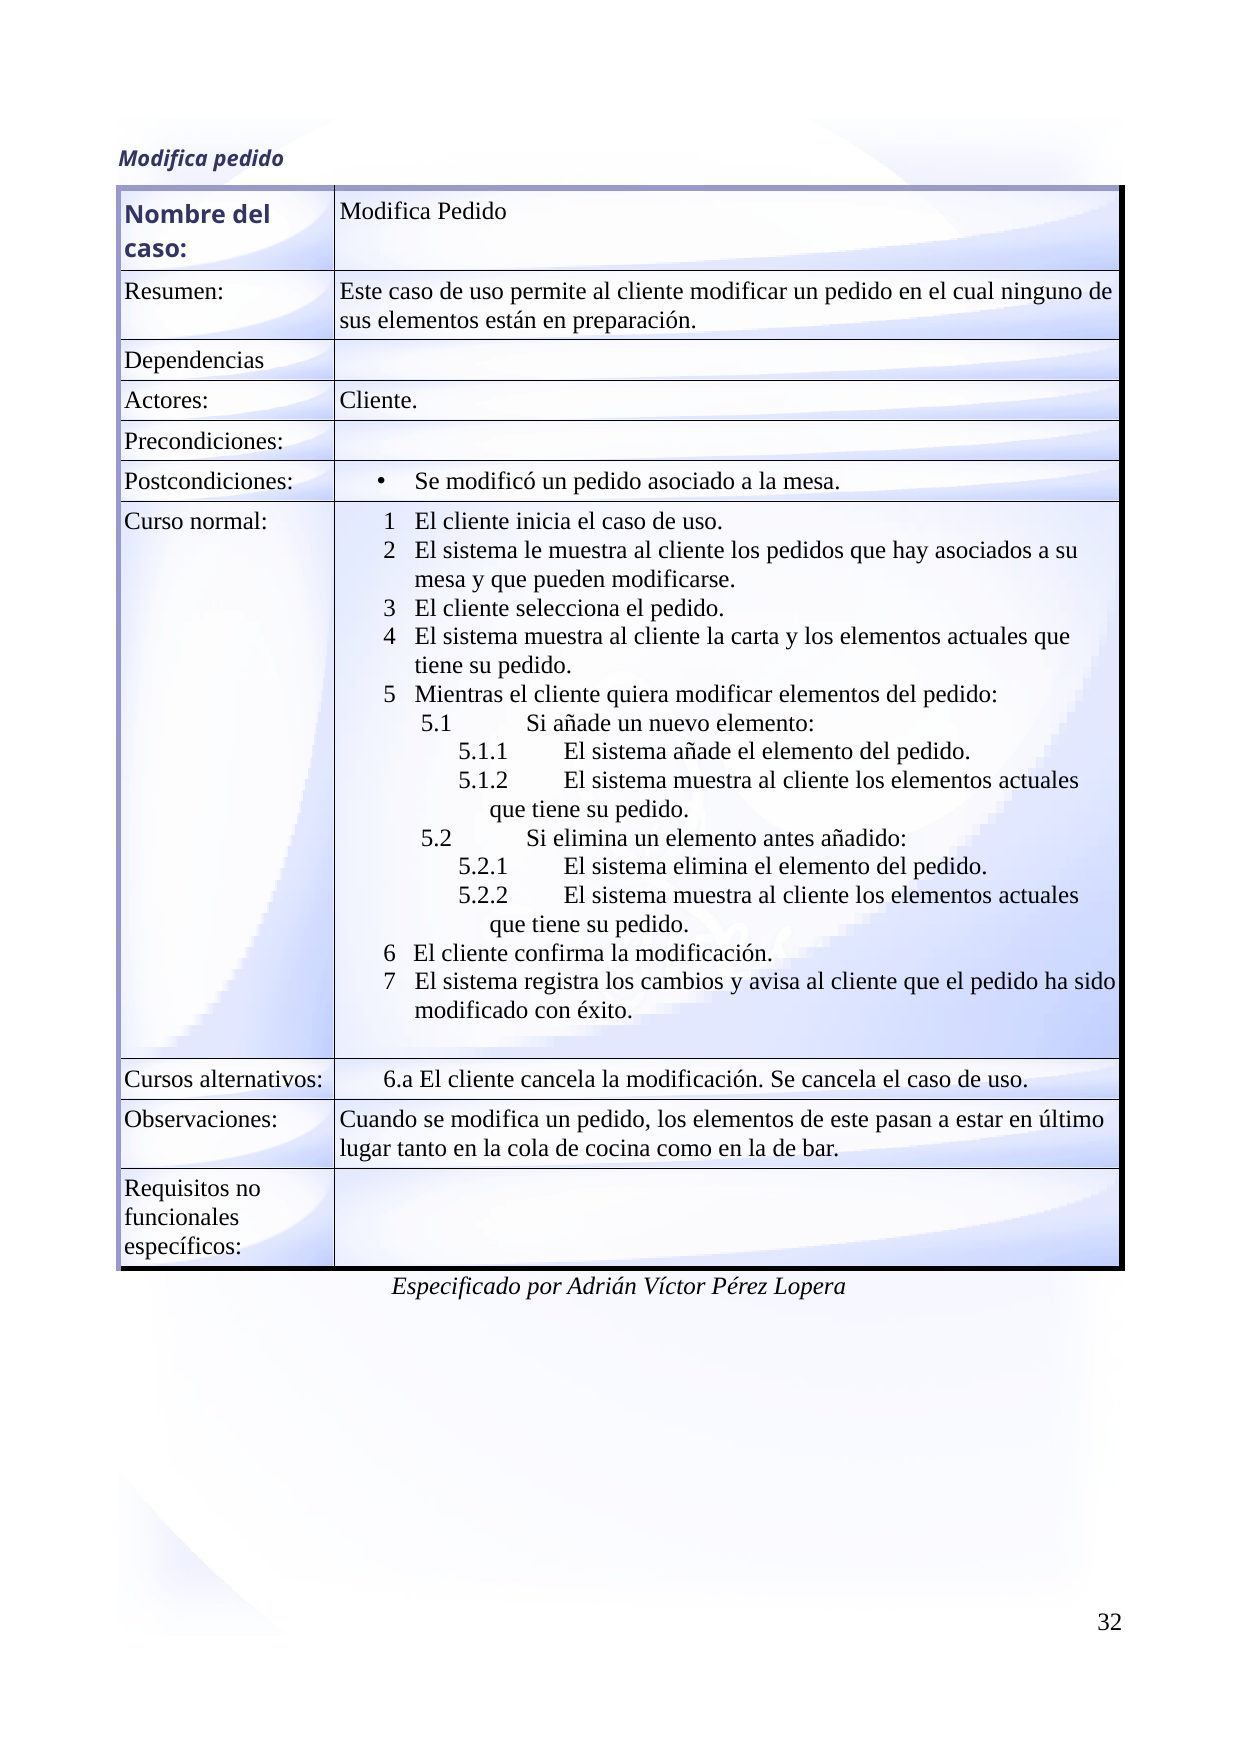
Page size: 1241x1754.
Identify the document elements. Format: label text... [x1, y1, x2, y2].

table_cell Observaciones: [121, 1100, 334, 1168]
table_cell Precondiciones: [121, 421, 334, 460]
table_cell Actores: [121, 381, 334, 420]
table_cell Curso normal: [121, 502, 334, 1058]
table_cell [335, 1169, 1119, 1266]
table_header Modifica Pedido [335, 191, 1119, 270]
table_cell El cliente inicia el caso de uso. El sistema le muestra al cliente los pedidos que hay asociados a su mesa y que pueden modificarse. El cliente selecciona el pedido. El sistema muestra al cliente la carta y los elementos actuales que tiene su pedido. Mientras el cliente quiera modificar elementos del pedido: Si añade un nuevo elemento: El sistema añade el elemento del pedido. El sistema muestra al cliente los elementos actuales que tiene su pedido. Si elimina un elemento antes añadido: El sistema elimina el elemento del pedido. El sistema muestra al cliente los elementos actuales que tiene su pedido. El cliente confirma la modificación. El sistema registra los cambios y avisa al cliente que el pedido ha sido modificado con éxito. [335, 502, 1119, 1058]
table_cell Cursos alternativos: [121, 1059, 334, 1099]
picture [118, 173, 1122, 185]
table_cell Se modificó un pedido asociado a la mesa. [335, 461, 1119, 501]
table_cell Dependencias [121, 340, 334, 379]
picture [118, 1299, 1122, 1636]
table_cell Este caso de uso permite al cliente modificar un pedido en el cual ninguno de sus elementos están en preparación. [335, 271, 1119, 339]
table_cell Requisitos no funcionales específicos: [121, 1169, 334, 1266]
table_cell [335, 340, 1119, 379]
text Especificado por Adrián Víctor Pérez Lopera [118, 1271, 1122, 1299]
table_cell Postcondiciones: [121, 461, 334, 501]
table_cell [335, 421, 1119, 460]
table_cell Cliente. [335, 381, 1119, 420]
table_header Nombre del caso: [121, 191, 334, 270]
table_cell Cuando se modifica un pedido, los elementos de este pasan a estar en último lugar tanto en la cola de cocina como en la de bar. [335, 1100, 1119, 1168]
table_cell Resumen: [121, 271, 334, 339]
table_cell 6.a El cliente cancela la modificación. Se cancela el caso de uso. [335, 1059, 1119, 1099]
picture [118, 118, 1122, 143]
subtitle Modifica pedido [118, 143, 1122, 173]
